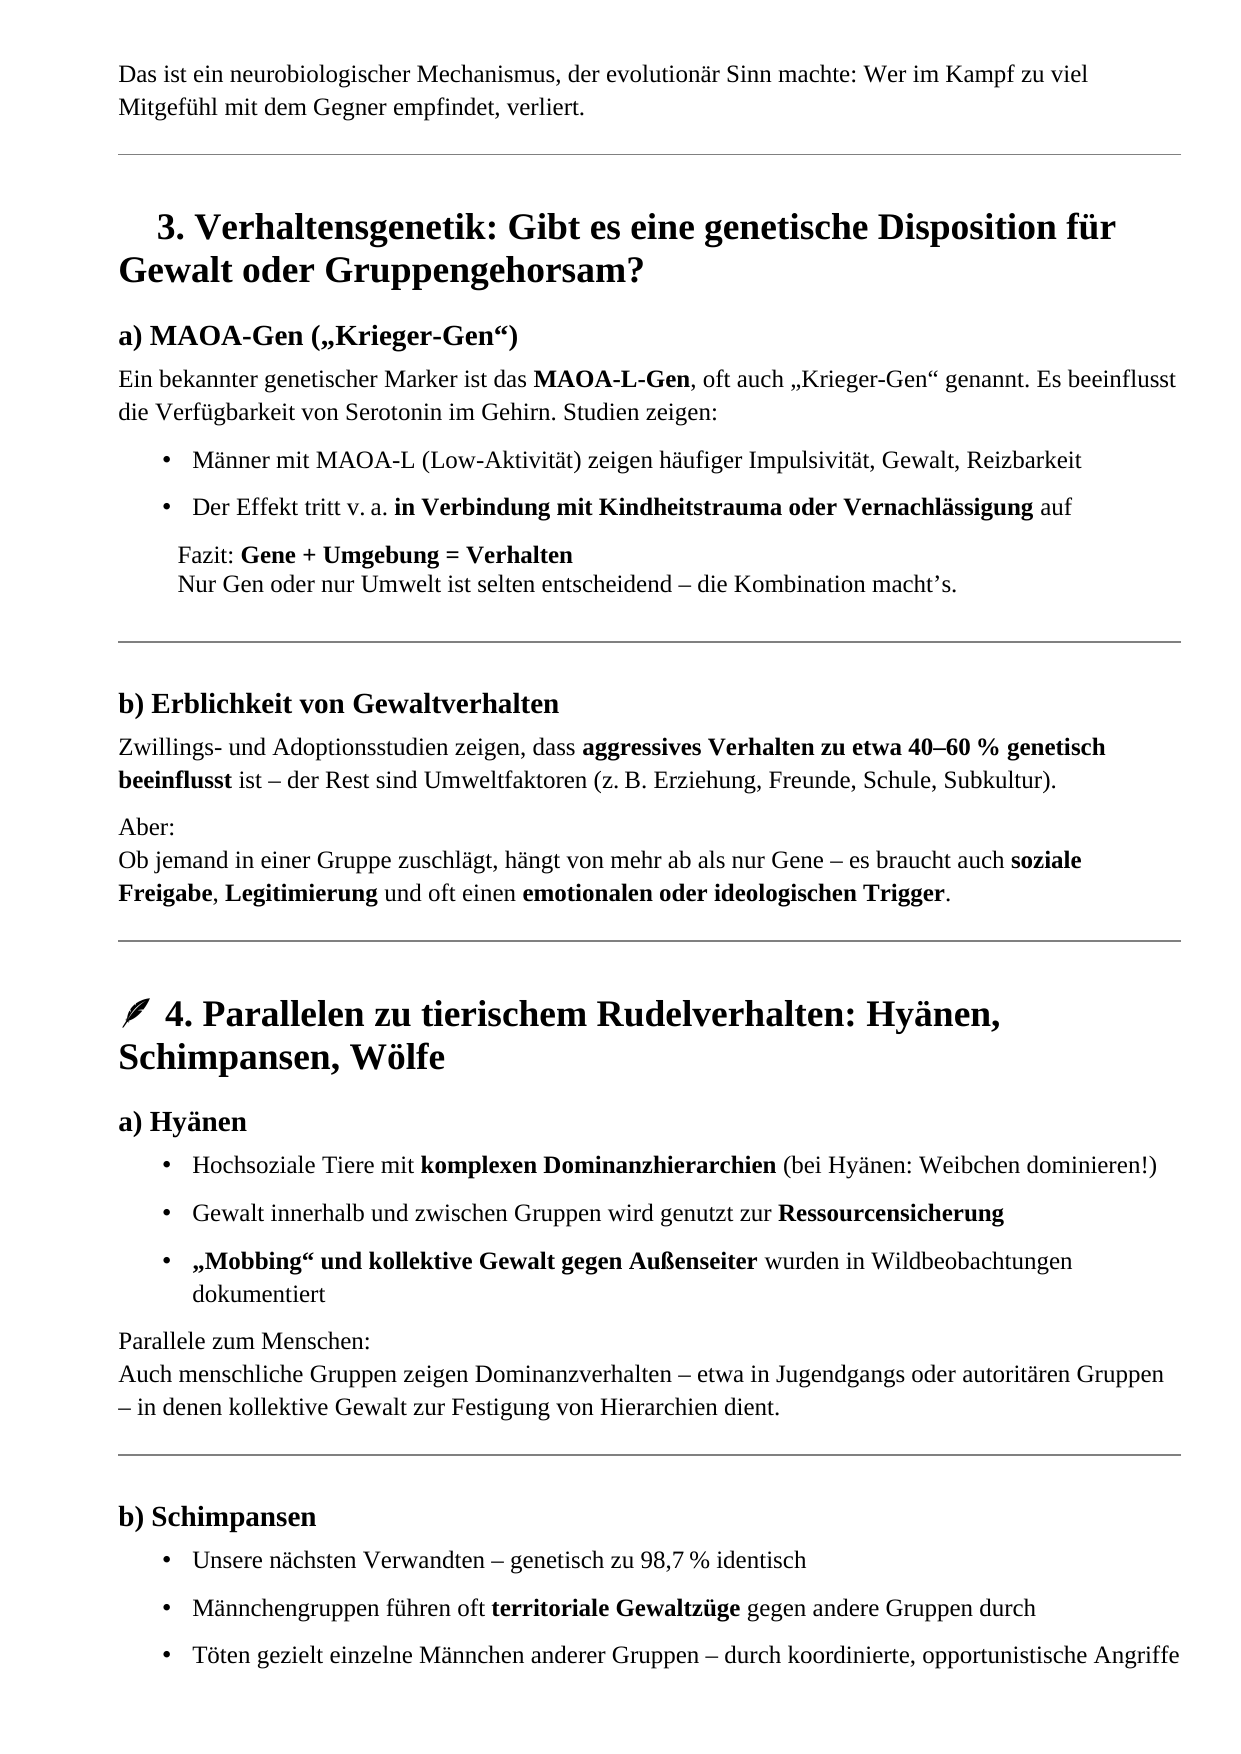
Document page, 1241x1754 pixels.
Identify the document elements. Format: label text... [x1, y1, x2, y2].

list Männer mit MAOA-L (Low-Aktivität) zeigen häufiger Impulsivität, Gewalt, Reizbarkeit [162, 445, 1181, 473]
text Fazit: Gene + Umgebung = Verhalten Nur Gen oder nur Umwelt ist selten entscheidend – die Kombination macht’s. [177, 540, 1122, 597]
text Parallele zum Menschen: Auch menschliche Gruppen zeigen Dominanzverhalten – etwa in Jugendgangs oder autoritären Gruppen – in denen kollektive Gewalt zur Festigung von Hierarchien dient. [118, 1326, 1181, 1421]
subtitle 🧬🪶 4. Parallelen zu tierischem Rudelverhalten: Hyänen, Schimpansen, Wölfe [118, 991, 1181, 1077]
subtitle a) MAOA-Gen („Krieger-Gen“) [118, 318, 1181, 352]
subtitle b) Erblichkeit von Gewaltverhalten [118, 686, 1181, 719]
subtitle b) Schimpansen [118, 1499, 1181, 1532]
text Ein bekannter genetischer Marker ist das MAOA-L-Gen, oft auch „Krieger-Gen“ genannt. Es beeinflusst die Verfügbarkeit von Serotonin im Gehirn. Studien zeigen: [118, 364, 1181, 426]
text Aber: Ob jemand in einer Gruppe zuschlägt, hängt von mehr ab als nur Gene – es braucht auch soziale Freigabe, Legitimierung und oft einen emotionalen oder ideologischen Trigger. [118, 812, 1181, 907]
list Der Effekt tritt v. a. in Verbindung mit Kindheitstrauma oder Vernachlässigung auf [162, 492, 1181, 521]
text Das ist ein neurobiologischer Mechanismus, der evolutionär Sinn machte: Wer im Kampf zu viel Mitgefühl mit dem Gegner empfindet, verliert. [118, 59, 1181, 121]
list Unsere nächsten Verwandten – genetisch zu 98,7 % identisch [162, 1545, 1181, 1574]
subtitle 👥 3. Verhaltensgenetik: Gibt es eine genetische Disposition für Gewalt oder Gruppengehorsam? [118, 205, 1181, 291]
subtitle a) Hyänen [118, 1104, 1181, 1138]
text Zwillings- und Adoptionsstudien zeigen, dass aggressives Verhalten zu etwa 40–60 % genetisch beeinflusst ist – der Rest sind Umweltfaktoren (z. B. Erziehung, Freunde, Schule, Subkultur). [118, 732, 1181, 794]
list Hochsoziale Tiere mit komplexen Dominanzhierarchien (bei Hyänen: Weibchen dominieren!) [162, 1151, 1181, 1179]
list „Mobbing“ und kollektive Gewalt gegen Außenseiter wurden in Wildbeobachtungen dokumentiert [162, 1246, 1181, 1308]
list Töten gezielt einzelne Männchen anderer Gruppen – durch koordinierte, opportunistische Angriffe [162, 1640, 1181, 1669]
list Männchengruppen führen oft territoriale Gewaltzüge gegen andere Gruppen durch [162, 1593, 1181, 1621]
list Gewalt innerhalb und zwischen Gruppen wird genutzt zur Ressourcensicherung [162, 1198, 1181, 1227]
